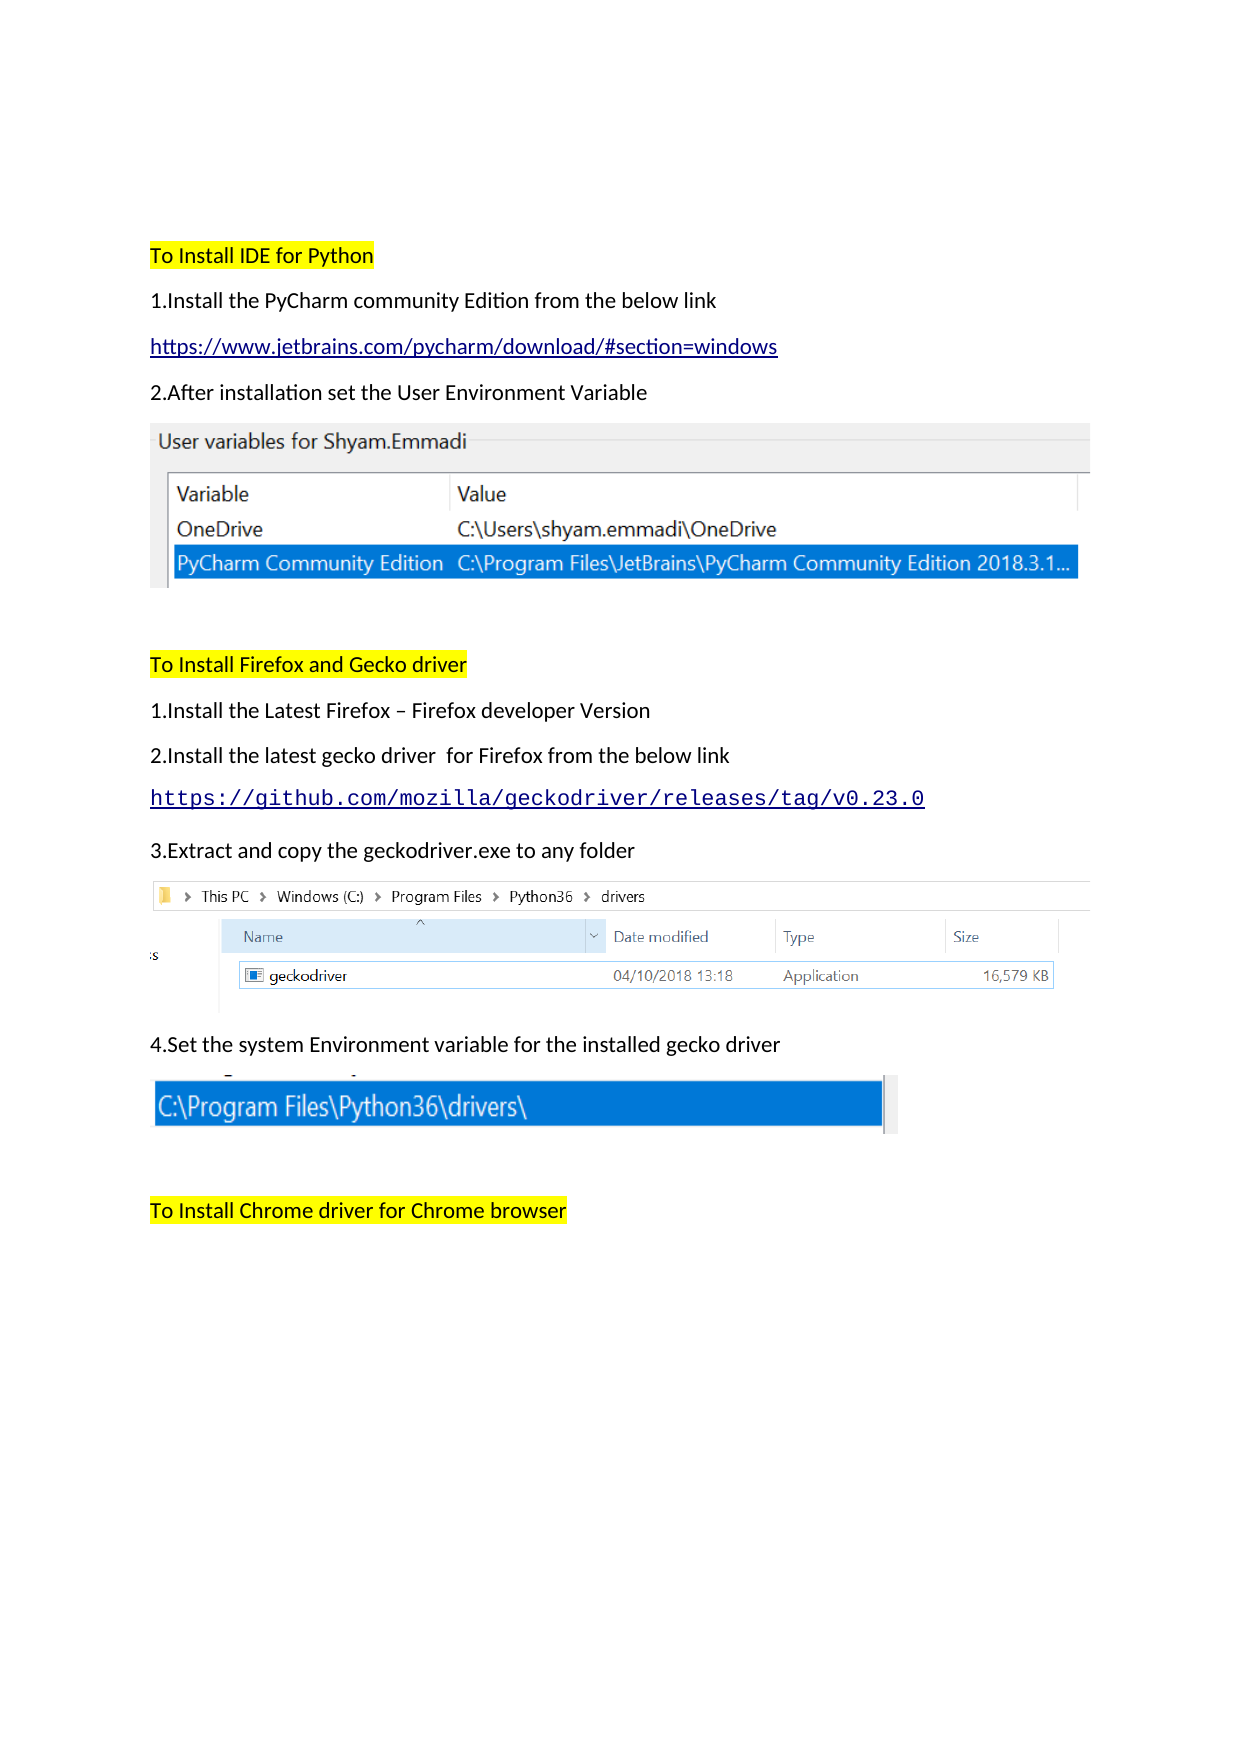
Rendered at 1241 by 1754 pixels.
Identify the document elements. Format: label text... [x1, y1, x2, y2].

text 2.Install the latest gecko driver for Firefox from the below link [150, 741, 1090, 769]
text 3.Extract and copy the geckodriver.exe to any folder [150, 836, 1090, 864]
text To Install Chrome driver for Chrome browser [150, 1196, 1090, 1224]
text To Install IDE for Python [150, 241, 1090, 269]
text https://www.jetbrains.com/pycharm/download/#section=windows [150, 332, 1090, 360]
text To Install Firefox and Gecko driver [150, 650, 1090, 678]
text 1.Install the Latest Firefox – Firefox developer Version [150, 696, 1090, 724]
text https://github.com/mozilla/geckodriver/releases/tag/v0.23.0 [150, 787, 1090, 812]
text 1.Install the PyCharm community Edition from the below link [150, 287, 1090, 314]
text 4.Set the system Environment variable for the installed gecko driver [150, 1030, 1090, 1058]
text 2.After installation set the User Environment Variable [150, 378, 1090, 406]
